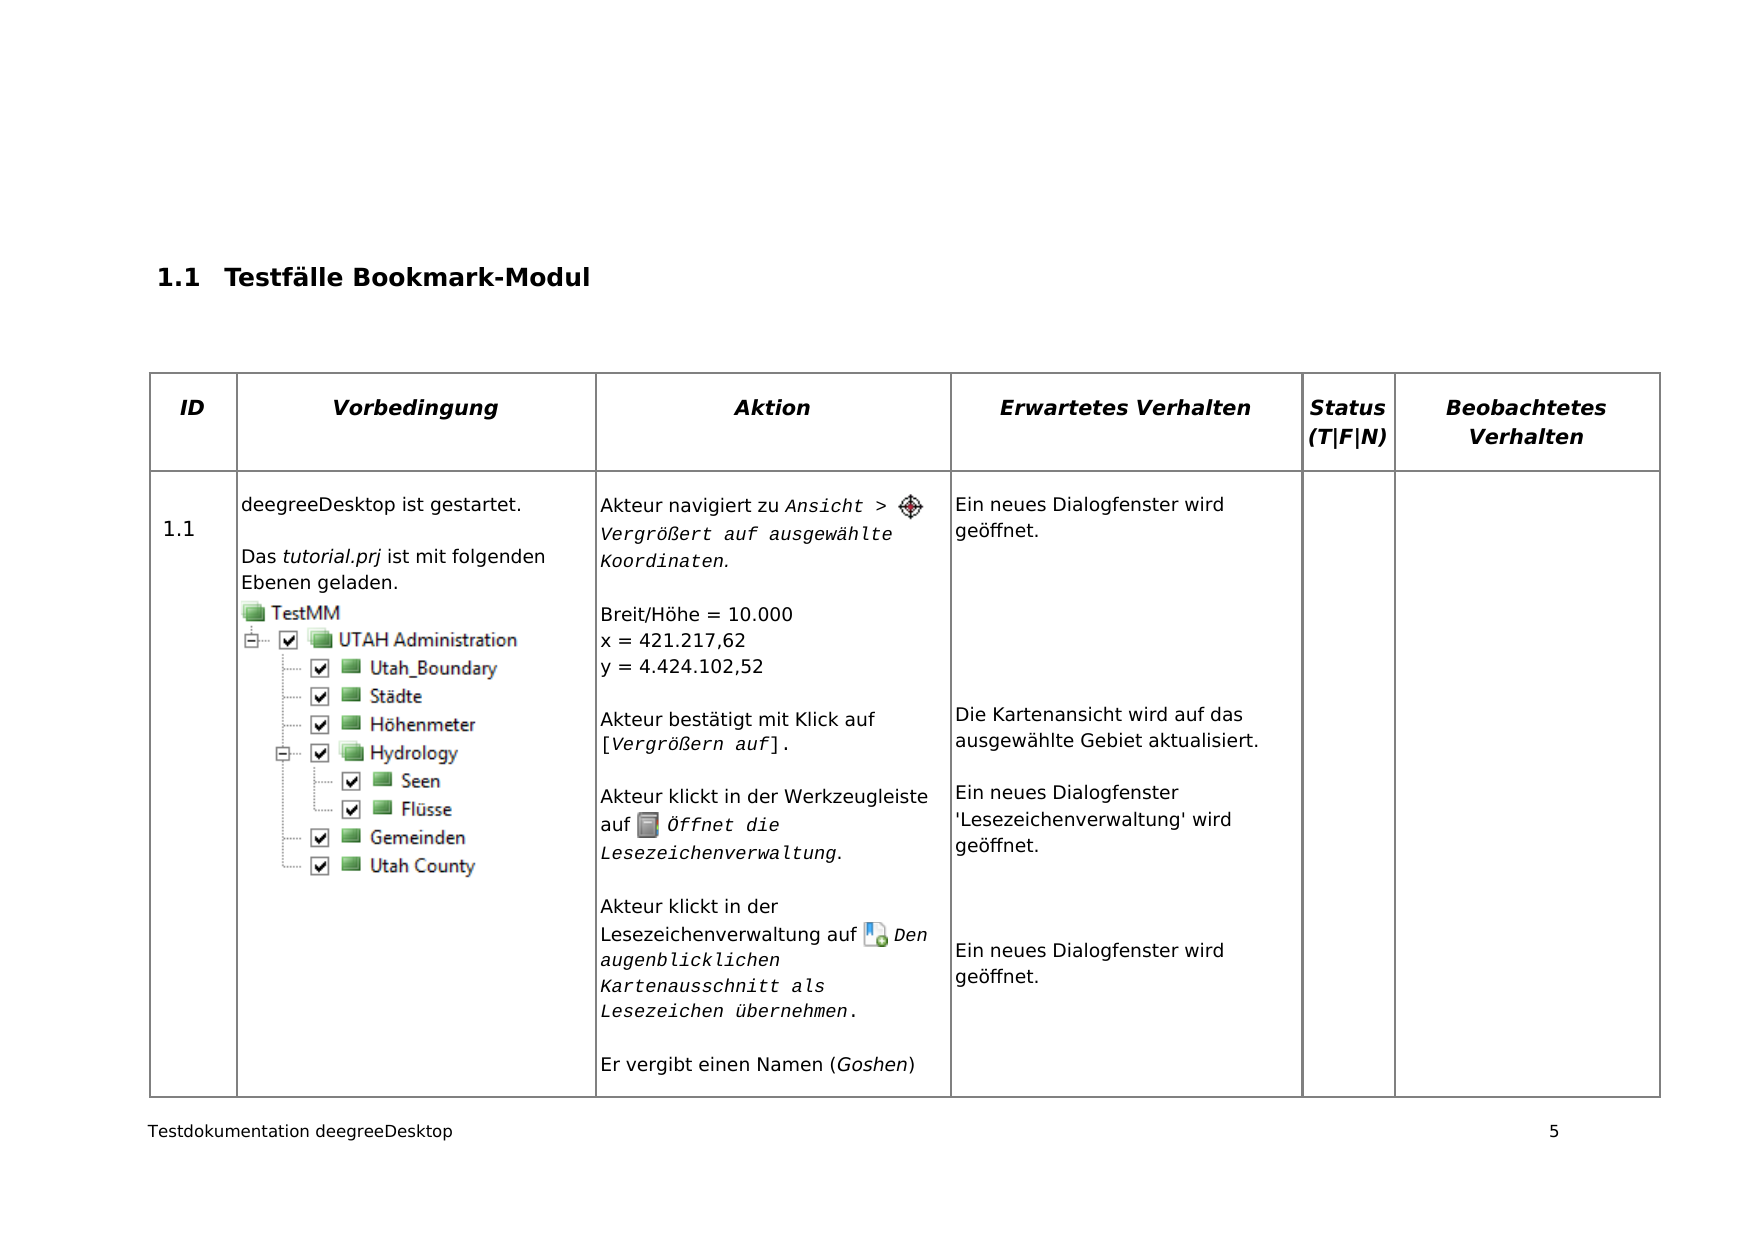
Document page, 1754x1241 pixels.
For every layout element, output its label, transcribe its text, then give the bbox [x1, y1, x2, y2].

table_cell [1396, 472, 1659, 1096]
table_header ID [151, 374, 236, 470]
subtitle Testfälle Bookmark-Modul [148, 263, 1606, 292]
table_cell [1304, 472, 1394, 1096]
table_cell [151, 472, 236, 1096]
picture [636, 812, 662, 838]
picture [862, 922, 888, 947]
table_header Erwartetes Verhalten [952, 374, 1301, 470]
table_header Beobachtetes Verhalten [1396, 374, 1659, 470]
table_header Status (T|F|N) [1304, 374, 1394, 470]
table_header Vorbedingung [238, 374, 595, 470]
table_header Aktion [597, 374, 950, 470]
picture [240, 598, 524, 882]
table_cell Akteur navigiert zu Ansicht > Vergrößert auf ausgewählte Koordinaten. Breit/Höhe = 10.000 x = 421.217,62 y = 4.424.102,52 Akteur bestätigt mit Klick auf [Vergrößern auf]. Akteur klickt in der Werkzeugleiste auf Öffnet die Lesezeichenverwaltung. Akteur klickt in der Lesezeichenverwaltung auf Den augenblicklichen Kartenausschnitt als Lesezeichen übernehmen. Er vergibt einen Namen (Goshen) [597, 472, 950, 1096]
table_cell Ein neues Dialogfenster wird geöffnet. Die Kartenansicht wird auf das ausgewählte Gebiet aktualisiert. Ein neues Dialogfenster 'Lesezeichenverwaltung' wird geöffnet. Ein neues Dialogfenster wird geöffnet. [952, 472, 1301, 1096]
table_cell deegreeDesktop ist gestartet. Das tutorial.prj ist mit folgenden Ebenen geladen. [238, 472, 595, 1096]
picture [897, 493, 925, 521]
